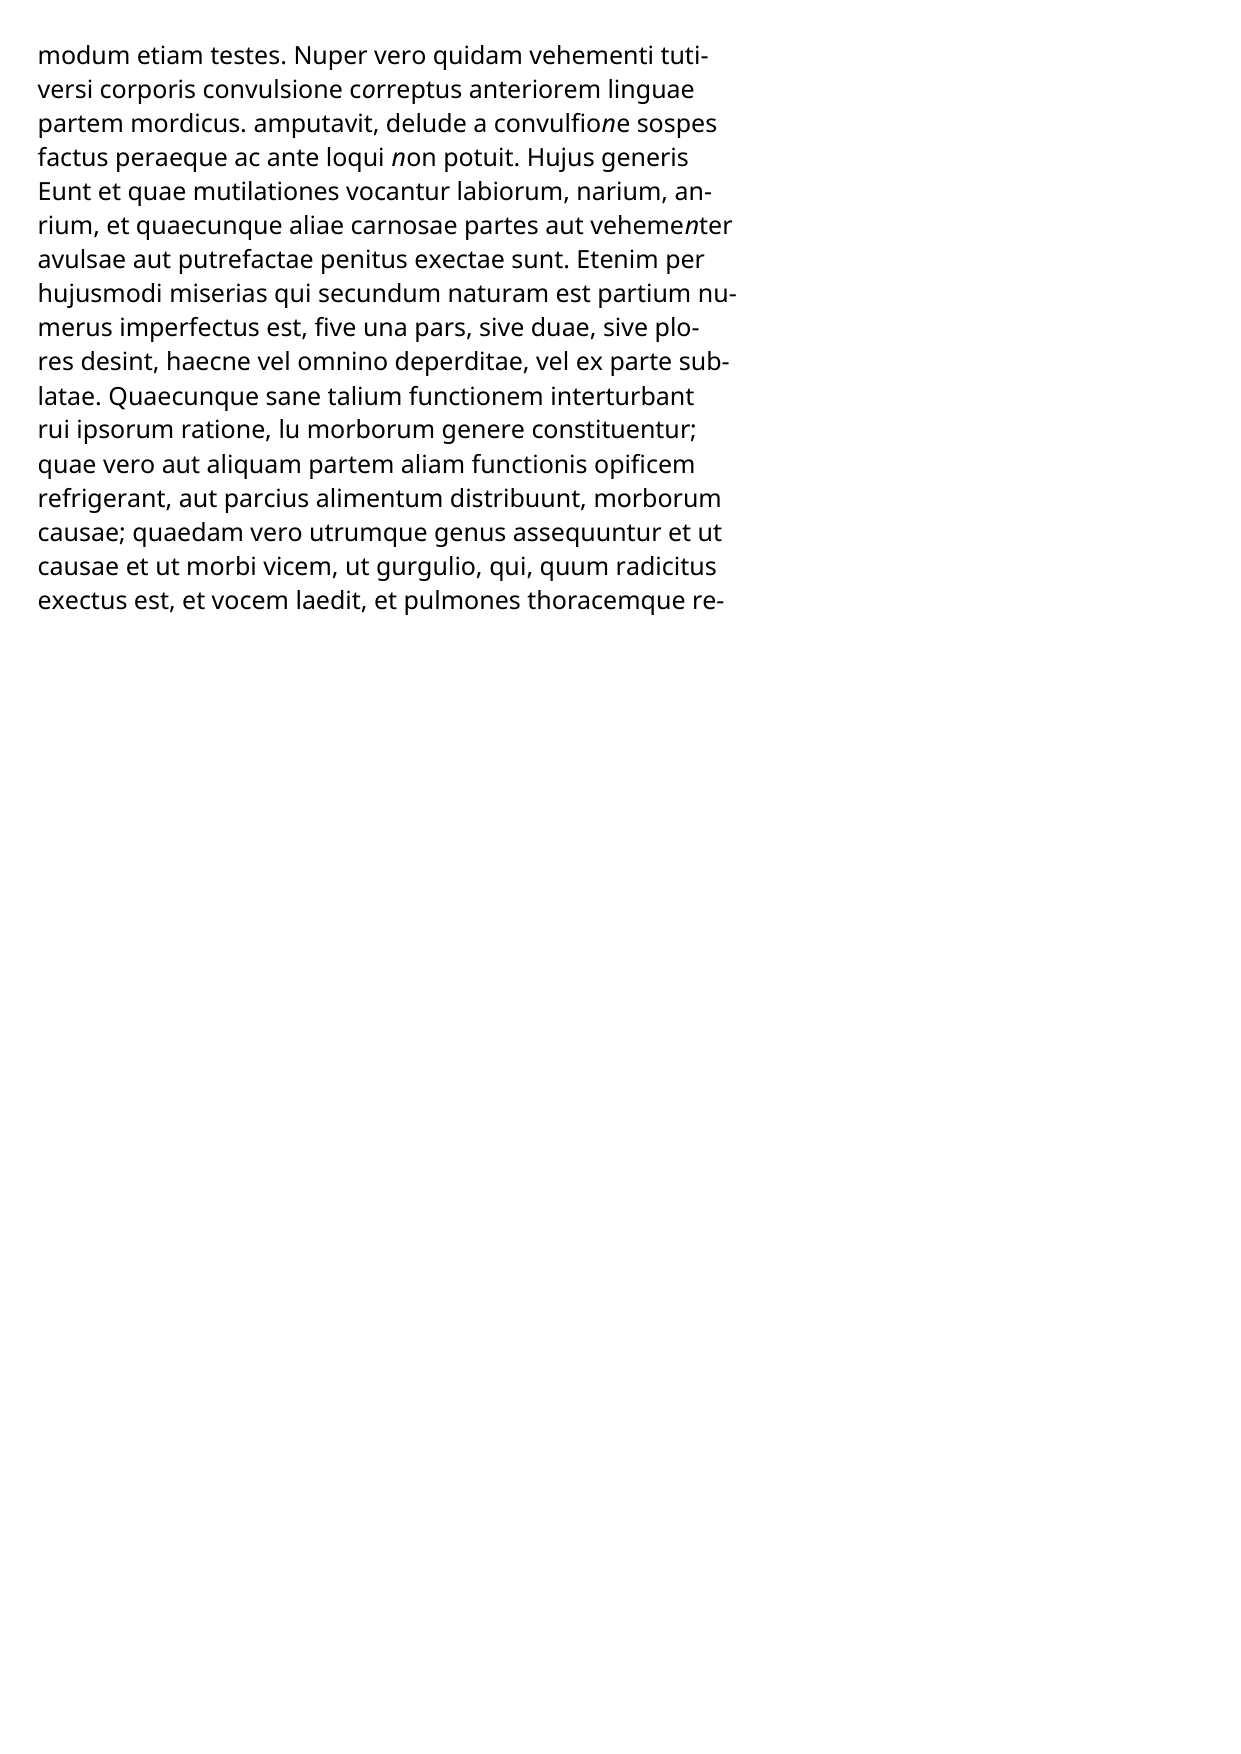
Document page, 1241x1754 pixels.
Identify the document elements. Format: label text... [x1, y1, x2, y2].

text modum etiam testes. Nuper vero quidam vehementi tuti- versi corporis convulsione correptus anteriorem linguae partem mordicus. amputavit, delude a convulfione sospes factus peraeque ac ante loqui non potuit. Hujus generis Eunt et quae mutilationes vocantur labiorum, narium, an- rium, et quaecunque aliae carnosae partes aut vehementer avulsae aut putrefactae penitus exectae sunt. Etenim per hujusmodi miserias qui secundum naturam est partium nu- merus imperfectus est, five una pars, sive duae, sive plo- res desint, haecne vel omnino deperditae, vel ex parte sub- latae. Quaecunque sane talium functionem interturbant rui ipsorum ratione, lu morborum genere constituentur; quae vero aut aliquam partem aliam functionis opificem refrigerant, aut parcius alimentum distribuunt, morborum causae; quaedam vero utrumque genus assequuntur et ut causae et ut morbi vicem, ut gurgulio, qui, quum radicitus exectus est, et vocem laedit, et pulmones thoracemque re- [37, 37, 1203, 617]
